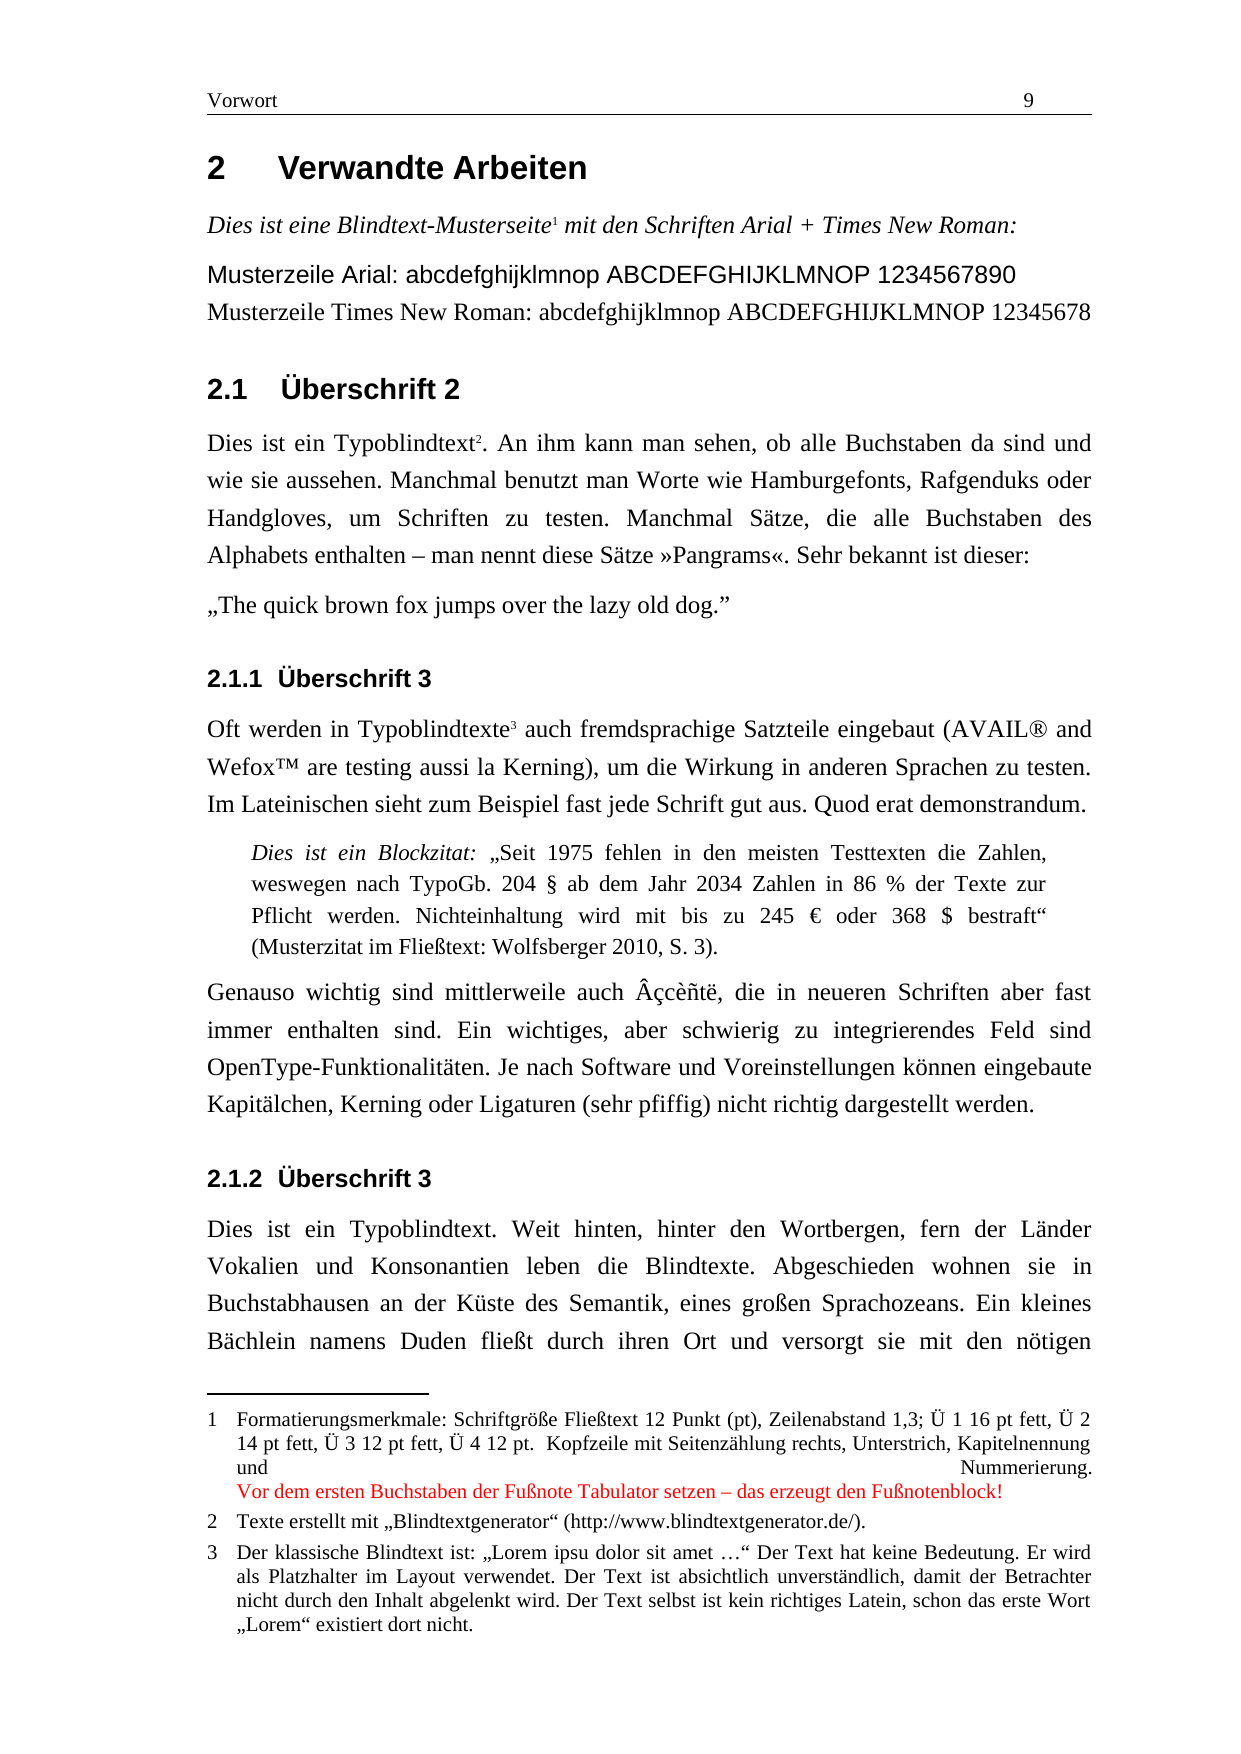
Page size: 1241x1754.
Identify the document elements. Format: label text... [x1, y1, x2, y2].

text Formatierungsmerkmale: Schriftgröße Fließtext 12 Punkt (pt), Zeilenabstand 1,3; Ü 1 16 pt fett, Ü 2 14 pt fett, Ü 3 12 pt fett, Ü 4 12 pt. Kopfzeile mit Seitenzählung rechts, Unterstrich, Kapitelnennung und Nummerierung. Vor dem ersten Buchstaben der Fußnote Tabulator setzen – das erzeugt den Fußnotenblock! [207, 1407, 1092, 1503]
subtitle Verwandte Arbeiten [207, 148, 1092, 186]
text Der klassische Blindtext ist: „Lorem ipsu dolor sit amet …“ Der Text hat keine Bedeutung. Er wird als Platzhalter im Layout verwendet. Der Text ist absichtlich unverständlich, damit der Betrachter nicht durch den Inhalt abgelenkt wird. Der Text selbst ist kein richtiges Latein, schon das erste Wort „Lorem“ existiert dort nicht. [207, 1539, 1092, 1636]
subtitle Überschrift 2 [207, 372, 1092, 406]
subtitle Überschrift 3 [207, 1164, 1092, 1193]
text Dies ist ein Typoblindtext. Weit hinten, hinter den Wortbergen, fern der Länder Vokalien und Konsonantien leben die Blindtexte. Abgeschieden wohnen sie in Buchstabhausen an der Küste des Semantik, eines großen Sprachozeans. Ein kleines Bächlein namens Duden fließt durch ihren Ort und versorgt sie mit den nötigen [207, 1214, 1092, 1354]
text Musterzeile Arial: abcdefghijklmnop ABCDEFGHIJKLMNOP 1234567890 Musterzeile Times New Roman: abcdefghijklmnop ABCDEFGHIJKLMNOP 12345678 [207, 260, 1092, 326]
text Texte erstellt mit „Blindtextgenerator“ (http://www.blindtextgenerator.de/). [207, 1509, 1092, 1533]
text „The quick brown fox jumps over the lazy old dog.” [207, 590, 1092, 618]
text Genauso wichtig sind mittlerweile auch Âçcèñtë, die in neueren Schriften aber fast immer enthalten sind. Ein wichtiges, aber schwierig zu integrierendes Feld sind OpenType-Funktionalitäten. Je nach Software und Voreinstellungen können eingebaute Kapitälchen, Kerning oder Ligaturen (sehr pfiffig) nicht richtig dargestellt werden. [207, 977, 1092, 1118]
text Dies ist ein Typoblindtext. An ihm kann man sehen, ob alle Buchstaben da sind und wie sie aussehen. Manchmal benutzt man Worte wie Hamburgefonts, Rafgenduks oder Handgloves, um Schriften zu testen. Manchmal Sätze, die alle Buchstaben des Alphabets enthalten – man nennt diese Sätze »Pangrams«. Sehr bekannt ist dieser: [207, 428, 1092, 569]
text Dies ist ein Blockzitat: „Seit 1975 fehlen in den meisten Testtexten die Zahlen, weswegen nach TypoGb. 204 § ab dem Jahr 2034 Zahlen in 86 % der Texte zur Pflicht werden. Nichteinhaltung wird mit bis zu 245 € oder 368 $ bestraft“ (Musterzitat im Fließtext: Wolfsberger 2010, S. 3). [251, 839, 1048, 960]
text Oft werden in Typoblindtexte auch fremdsprachige Satzteile eingebaut (AVAIL® and Wefox™ are testing aussi la Kerning), um die Wirkung in anderen Sprachen zu testen. Im Lateinischen sieht zum Beispiel fast jede Schrift gut aus. Quod erat demonstrandum. [207, 714, 1092, 818]
text Dies ist eine Blindtext-Musterseite mit den Schriften Arial + Times New Roman: [207, 210, 1092, 239]
subtitle Überschrift 3 [207, 664, 1092, 693]
